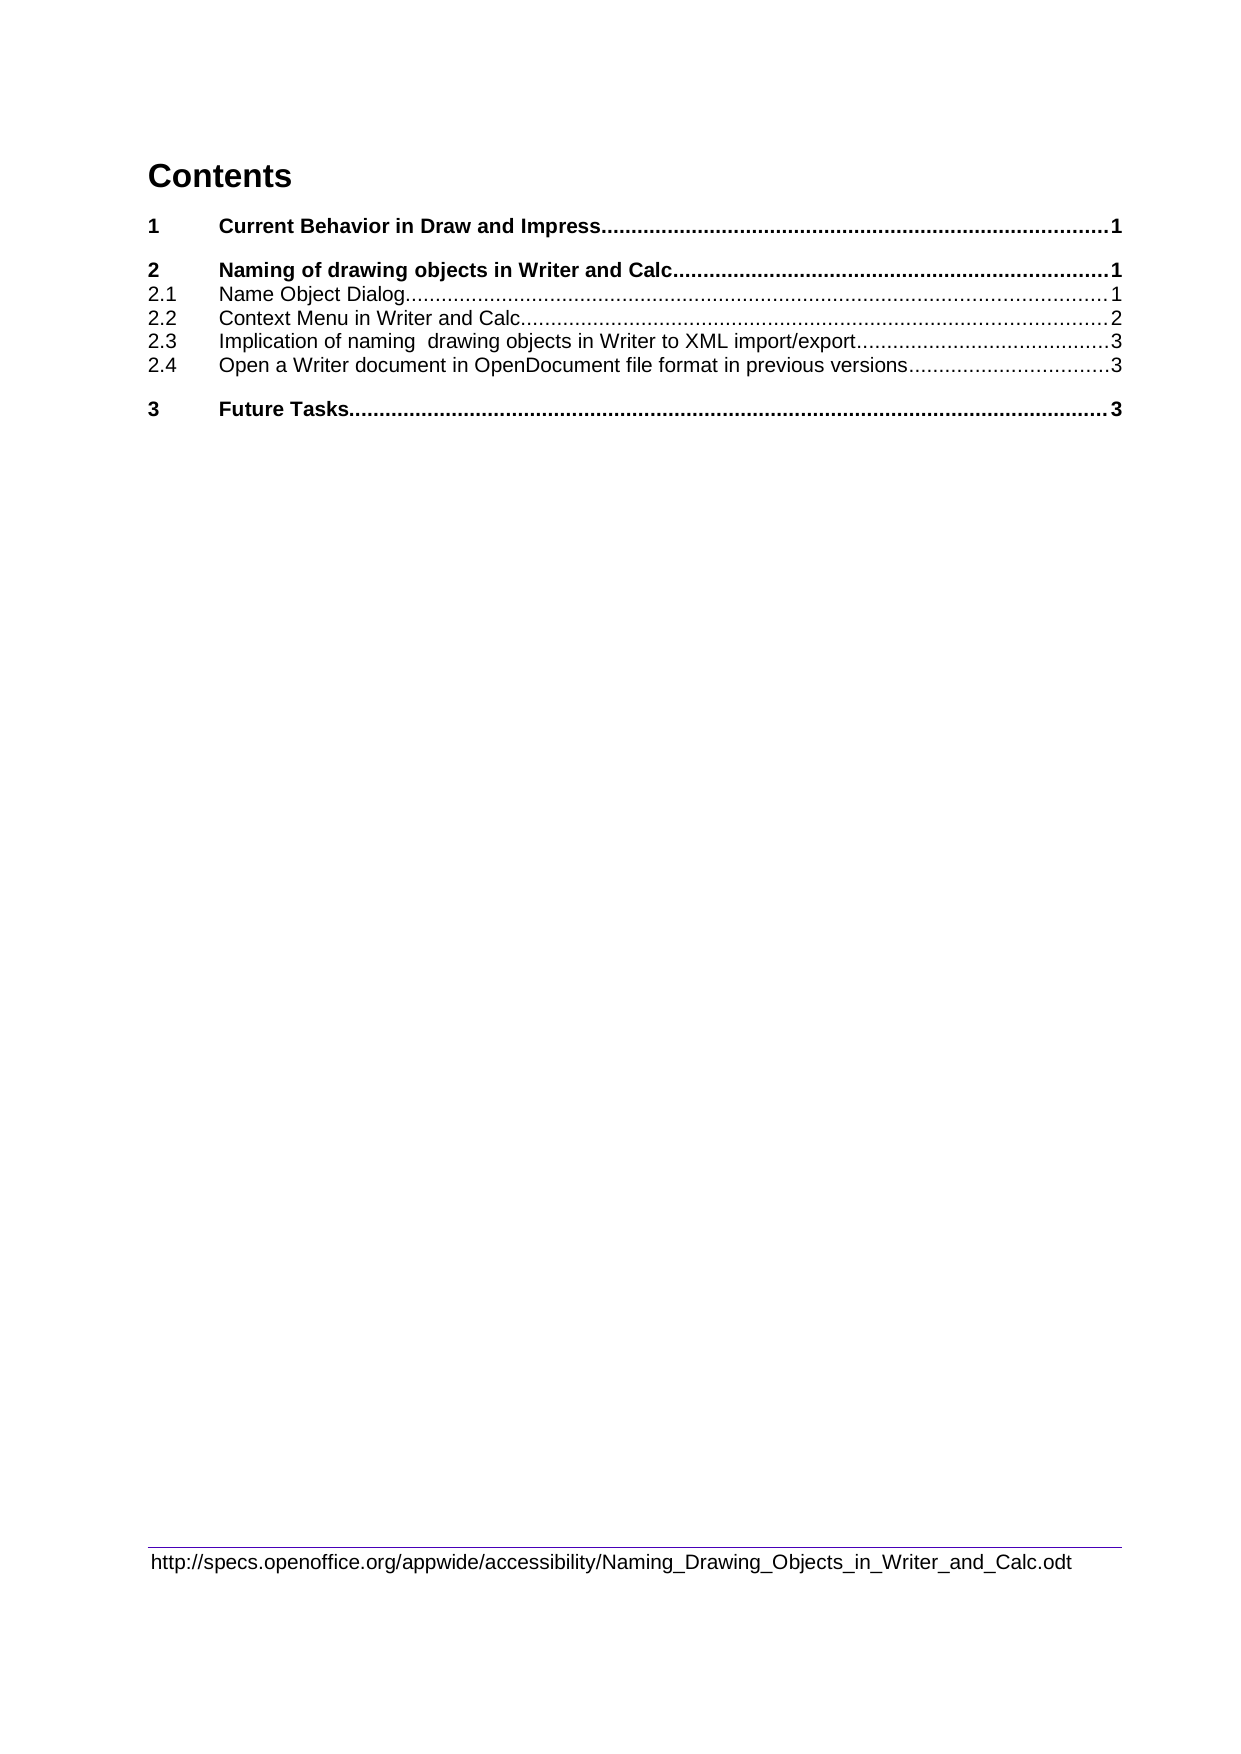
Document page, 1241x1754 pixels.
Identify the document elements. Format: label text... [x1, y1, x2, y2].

subtitle Contents [148, 157, 1122, 194]
text 2.4 Open a Writer document in OpenDocument file format in previous versions 3 [148, 353, 1122, 377]
text 2.2 Context Menu in Writer and Calc 2 [148, 306, 1122, 329]
text 2.1 Name Object Dialog 1 [148, 282, 1122, 306]
text 1 Current Behavior in Draw and Impress 1 [148, 215, 1122, 238]
text 2.3 Implication of naming drawing objects in Writer to XML import/export 3 [148, 329, 1122, 353]
text 3 Future Tasks 3 [148, 397, 1122, 421]
text 2 Naming of drawing objects in Writer and Calc 1 [148, 259, 1122, 282]
